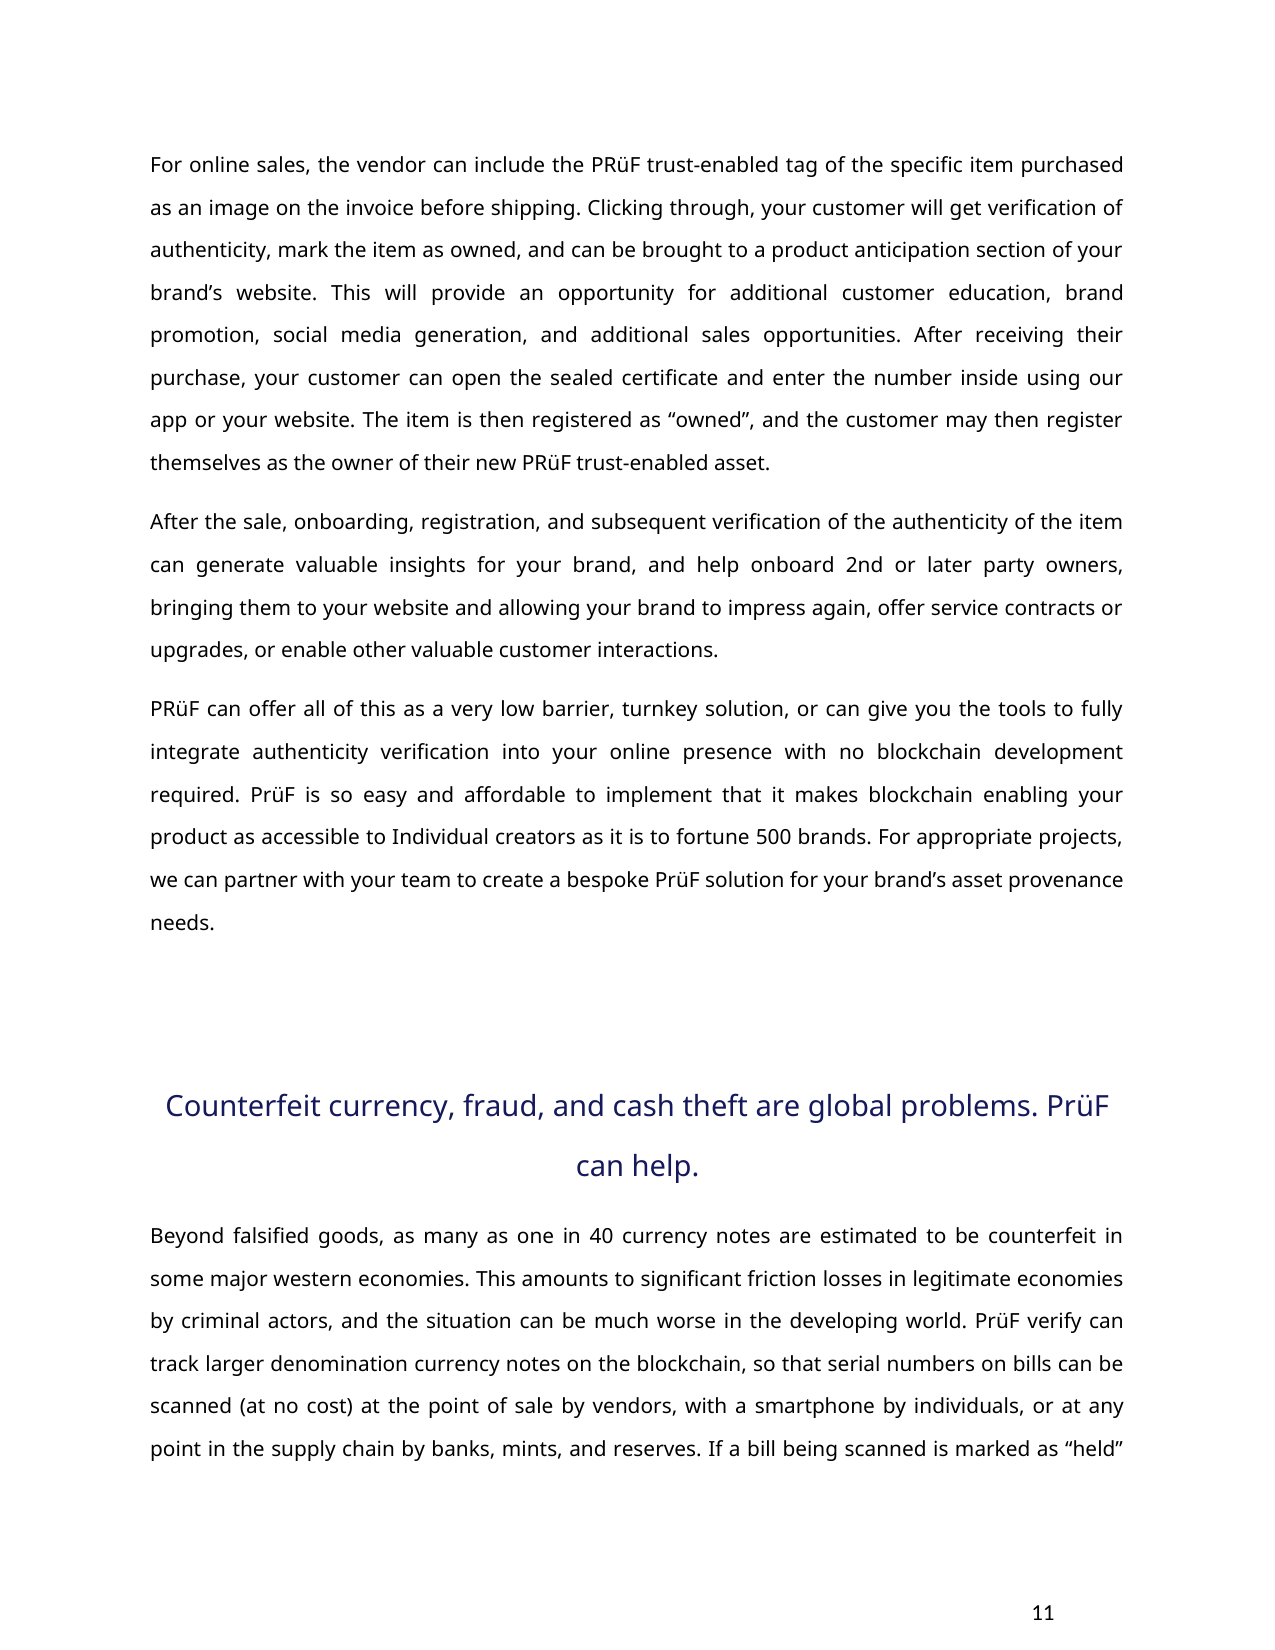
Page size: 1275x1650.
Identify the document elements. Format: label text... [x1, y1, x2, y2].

text For online sales, the vendor can include the PRüF trust-enabled tag of the specific item purchased as an image on the invoice before shipping. Clicking through, your customer will get verification of authenticity, mark the item as owned, and can be brought to a product anticipation section of your brand’s website. This will provide an opportunity for additional customer education, brand promotion, social media generation, and additional sales opportunities. After receiving their purchase, your customer can open the sealed certificate and enter the number inside using our app or your website. The item is then registered as “owned”, and the customer may then register themselves as the owner of their new PRüF trust-enabled asset. [150, 150, 1125, 477]
text After the sale, onboarding, registration, and subsequent verification of the authenticity of the item can generate valuable insights for your brand, and help onboard 2nd or later party owners, bringing them to your website and allowing your brand to impress again, offer service contracts or upgrades, or enable other valuable customer interactions. [150, 507, 1125, 664]
text PRüF can offer all of this as a very low barrier, turnkey solution, or can give you the tools to fully integrate authenticity verification into your online presence with no blockchain development required. PrüF is so easy and affordable to implement that it makes blockchain enabling your product as accessible to Individual creators as it is to fortune 500 brands. For appropriate projects, we can partner with your team to create a bespoke PrüF solution for your brand’s asset provenance needs. [150, 694, 1125, 936]
text Counterfeit currency, fraud, and cash theft are global problems. PrüF can help. [150, 1085, 1125, 1184]
text Beyond falsified goods, as many as one in 40 currency notes are estimated to be counterfeit in some major western economies. This amounts to significant friction losses in legitimate economies by criminal actors, and the situation can be much worse in the developing world. PrüF verify can track larger denomination currency notes on the blockchain, so that serial numbers on bills can be scanned (at no cost) at the point of sale by vendors, with a smartphone by individuals, or at any point in the supply chain by banks, mints, and reserves. If a bill being scanned is marked as “held” [150, 1221, 1125, 1462]
